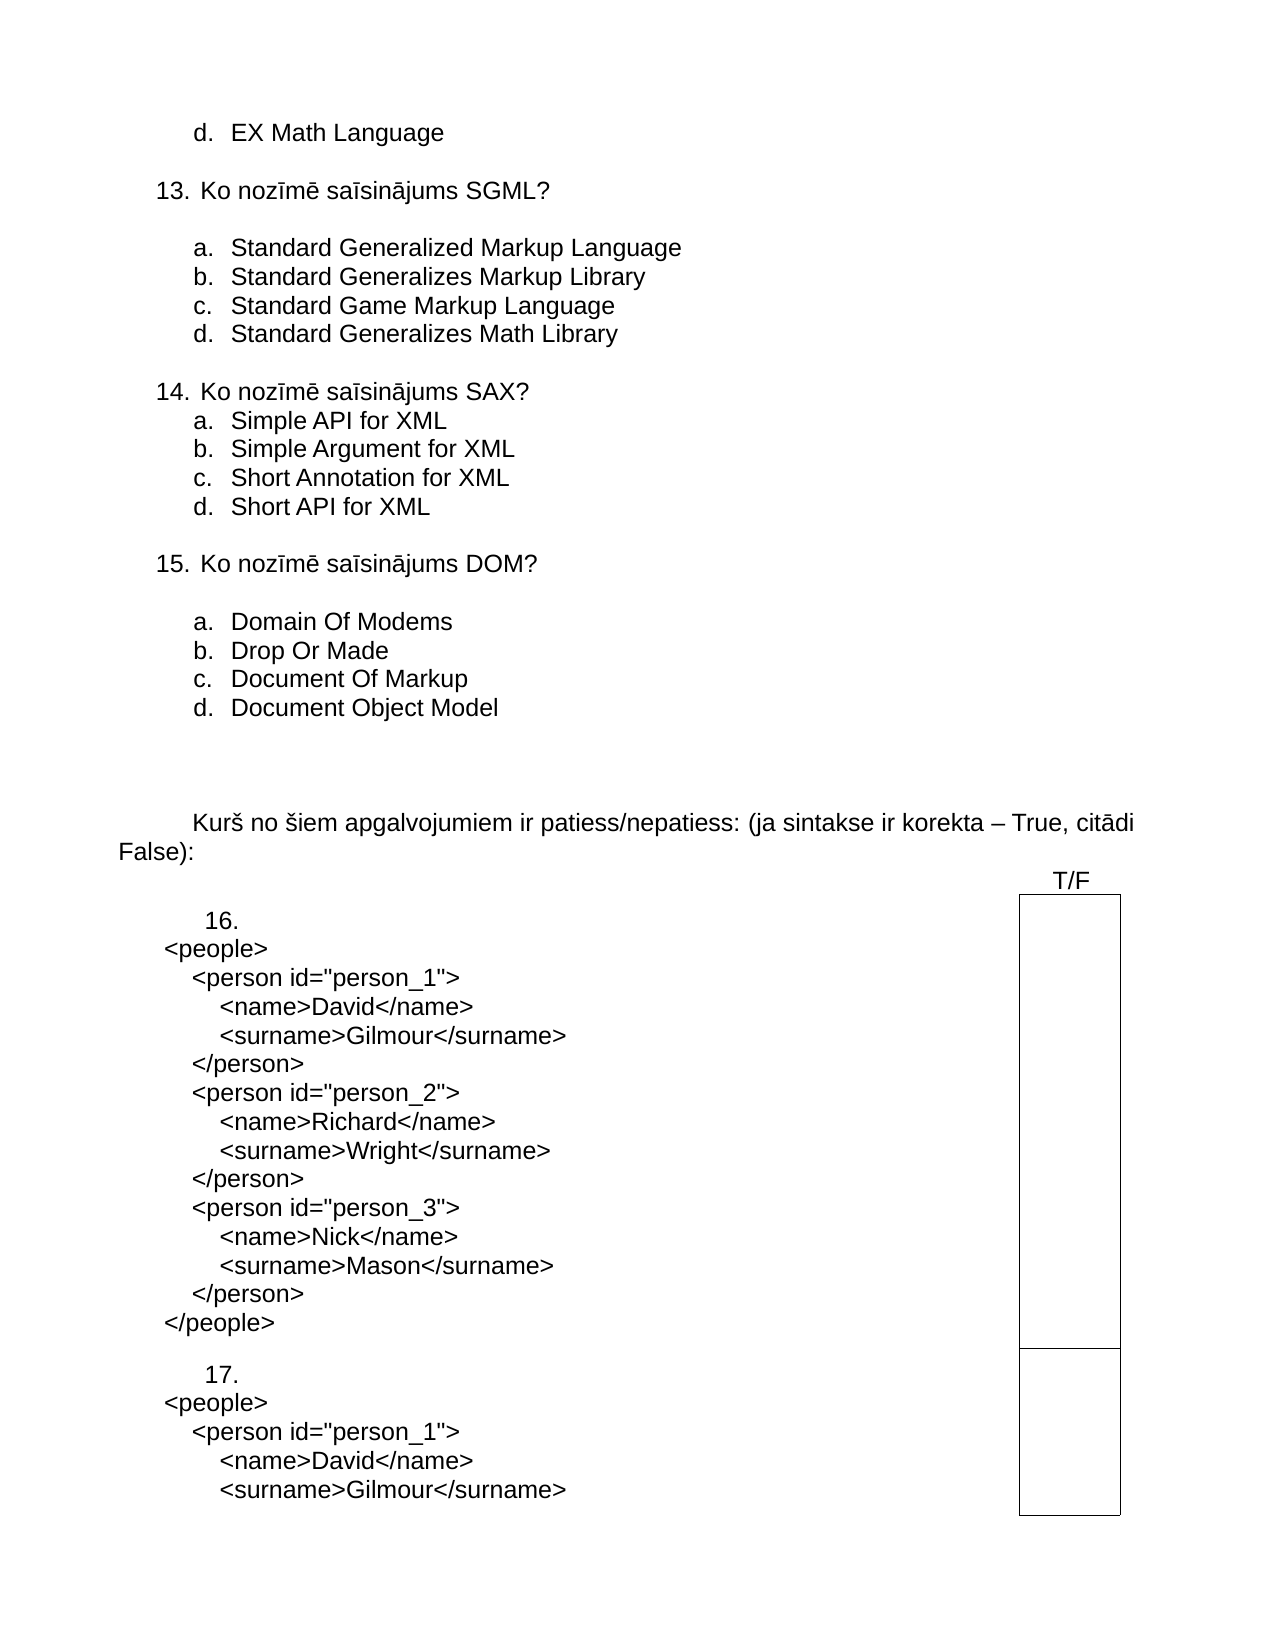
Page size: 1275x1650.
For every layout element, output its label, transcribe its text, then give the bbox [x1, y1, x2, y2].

list Short Annotation for XML [193, 463, 1157, 492]
text Kurš no šiem apgalvojumiem ir patiess/nepatiess: (ja sintakse ir korekta – True, citādi False): [118, 808, 1157, 866]
text T/F [118, 866, 1157, 894]
list Domain Of Modems [193, 607, 1157, 636]
list EX Math Language [193, 118, 1157, 147]
list Ko nozīmē saīsinājums SAX? [156, 377, 1157, 406]
list Drop Or Made [193, 636, 1157, 664]
list Standard Generalized Markup Language [193, 233, 1157, 262]
table_cell <people> <person id="person_1"> <name>David</name> <surname>Gilmour</surname> [156, 1348, 1019, 1514]
list Document Object Model [193, 693, 1157, 722]
list Standard Generalizes Math Library [193, 319, 1157, 348]
table_cell [1020, 1349, 1120, 1514]
list Standard Generalizes Markup Library [193, 262, 1157, 291]
list Standard Game Markup Language [193, 291, 1157, 319]
table_header [1020, 895, 1120, 1348]
table_header <people> <person id="person_1"> <name>David</name> <surname>Gilmour</surname> </person> <person id="person_2"> <name>Richard</name> <surname>Wright</surname> </person> <person id="person_3"> <name>Nick</name> <surname>Mason</surname> </person> </people> [156, 894, 1019, 1348]
list Short API for XML [193, 492, 1157, 521]
list Ko nozīmē saīsinājums DOM? [156, 549, 1157, 578]
list Document Of Markup [193, 664, 1157, 693]
list Ko nozīmē saīsinājums SGML? [156, 176, 1157, 204]
list Simple Argument for XML [193, 434, 1157, 463]
list Simple API for XML [193, 406, 1157, 434]
